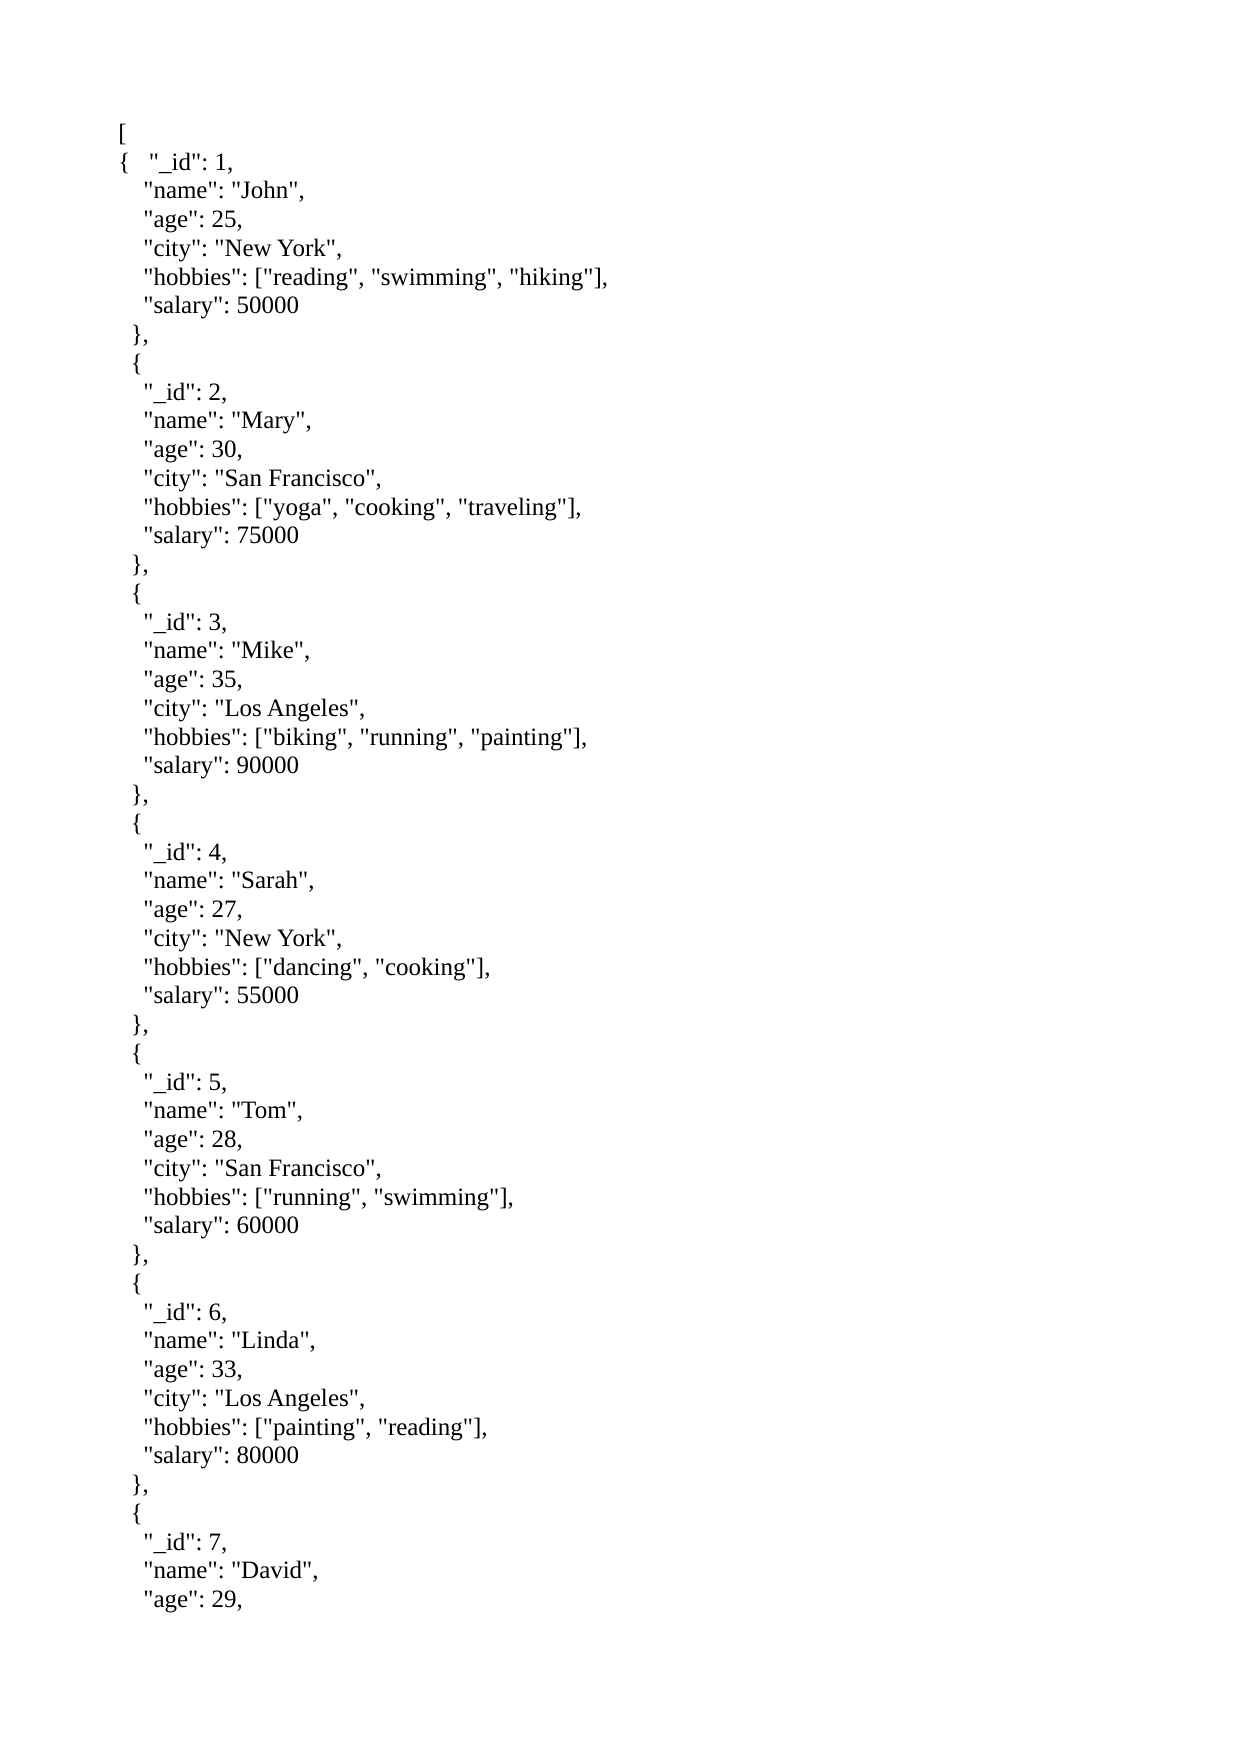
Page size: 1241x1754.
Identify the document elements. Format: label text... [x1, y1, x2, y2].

text "age": 33, [118, 1354, 1122, 1383]
text "salary": 80000 [118, 1441, 1122, 1469]
text "hobbies": ["dancing", "cooking"], [118, 952, 1122, 981]
text [ [118, 118, 1122, 147]
text { "_id": 1, [118, 147, 1122, 176]
text "city": "San Francisco", [118, 463, 1122, 492]
text "name": "Linda", [118, 1326, 1122, 1354]
text "_id": 7, [118, 1527, 1122, 1556]
text }, [118, 1009, 1122, 1038]
text "_id": 4, [118, 837, 1122, 866]
text { [118, 808, 1122, 837]
text "city": "Los Angeles", [118, 1383, 1122, 1412]
text "age": 30, [118, 434, 1122, 463]
text "salary": 75000 [118, 521, 1122, 549]
text { [118, 1038, 1122, 1067]
text "city": "New York", [118, 233, 1122, 262]
text "_id": 3, [118, 607, 1122, 636]
text "city": "New York", [118, 923, 1122, 952]
text "age": 35, [118, 664, 1122, 693]
text "name": "Mike", [118, 636, 1122, 664]
text }, [118, 1239, 1122, 1268]
text }, [118, 779, 1122, 808]
text "hobbies": ["running", "swimming"], [118, 1182, 1122, 1211]
text "salary": 50000 [118, 291, 1122, 319]
text "_id": 5, [118, 1067, 1122, 1096]
text "city": "Los Angeles", [118, 693, 1122, 722]
text "_id": 2, [118, 377, 1122, 406]
text "age": 27, [118, 894, 1122, 923]
text "name": "Tom", [118, 1096, 1122, 1124]
text { [118, 348, 1122, 377]
text "hobbies": ["reading", "swimming", "hiking"], [118, 262, 1122, 291]
text "salary": 60000 [118, 1211, 1122, 1239]
text "city": "San Francisco", [118, 1153, 1122, 1182]
text "name": "David", [118, 1556, 1122, 1584]
text "age": 28, [118, 1124, 1122, 1153]
text "name": "Mary", [118, 406, 1122, 434]
text "age": 29, [118, 1584, 1122, 1613]
text "age": 25, [118, 204, 1122, 233]
text }, [118, 549, 1122, 578]
text "name": "John", [118, 176, 1122, 204]
text }, [118, 1469, 1122, 1498]
text "hobbies": ["painting", "reading"], [118, 1412, 1122, 1441]
text "salary": 55000 [118, 981, 1122, 1009]
text { [118, 1268, 1122, 1297]
text "_id": 6, [118, 1297, 1122, 1326]
text "hobbies": ["biking", "running", "painting"], [118, 722, 1122, 751]
text { [118, 1498, 1122, 1527]
text }, [118, 319, 1122, 348]
text "name": "Sarah", [118, 866, 1122, 894]
text "hobbies": ["yoga", "cooking", "traveling"], [118, 492, 1122, 521]
text { [118, 578, 1122, 607]
text "salary": 90000 [118, 751, 1122, 779]
